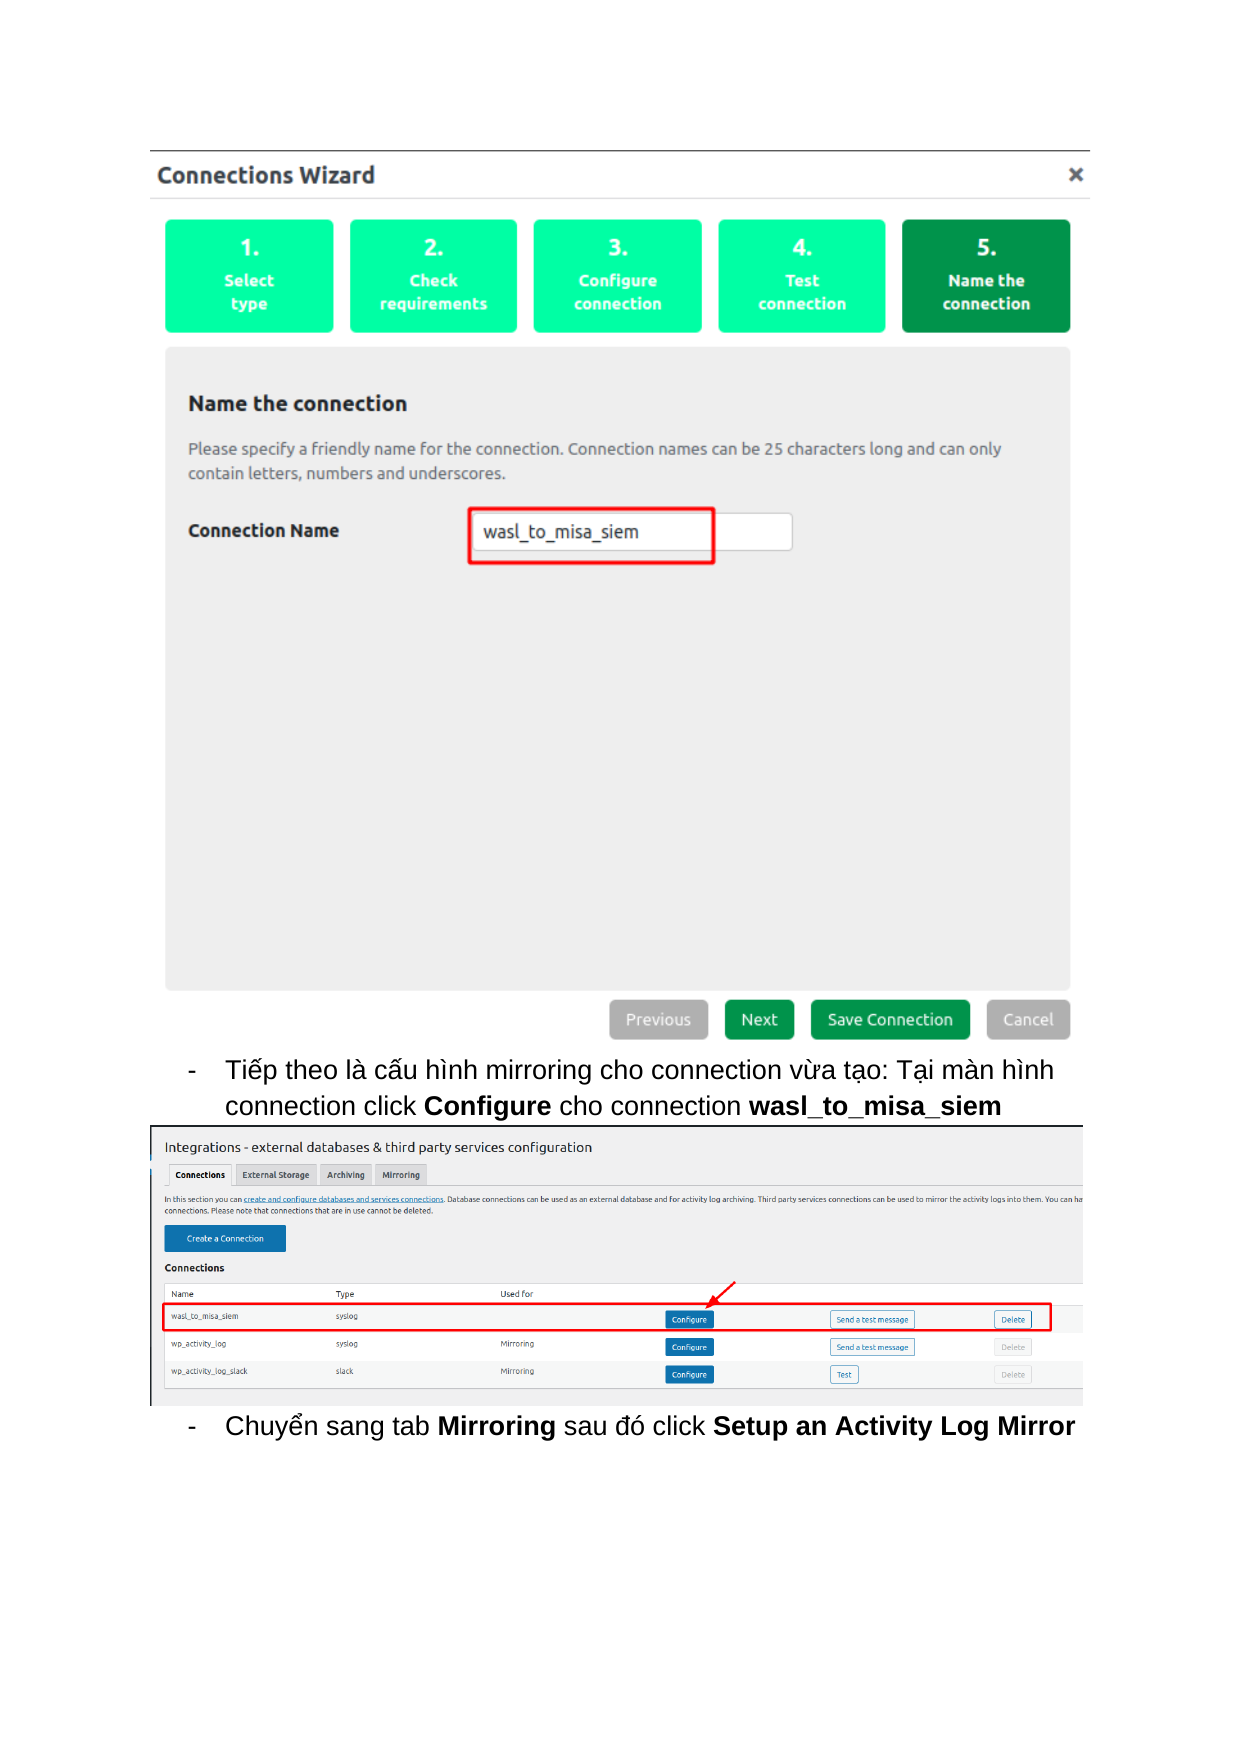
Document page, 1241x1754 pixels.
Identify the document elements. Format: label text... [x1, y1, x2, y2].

picture [150, 1125, 1083, 1406]
picture [150, 150, 1091, 1050]
list Tiếp theo là cấu hình mirroring cho connection vừa tạo: Tại màn hình connection click Configure cho connection wasl_to_misa_siem [187, 1054, 1090, 1121]
list Chuyển sang tab Mirroring sau đó click Setup an Activity Log Mirror [187, 1409, 1090, 1441]
